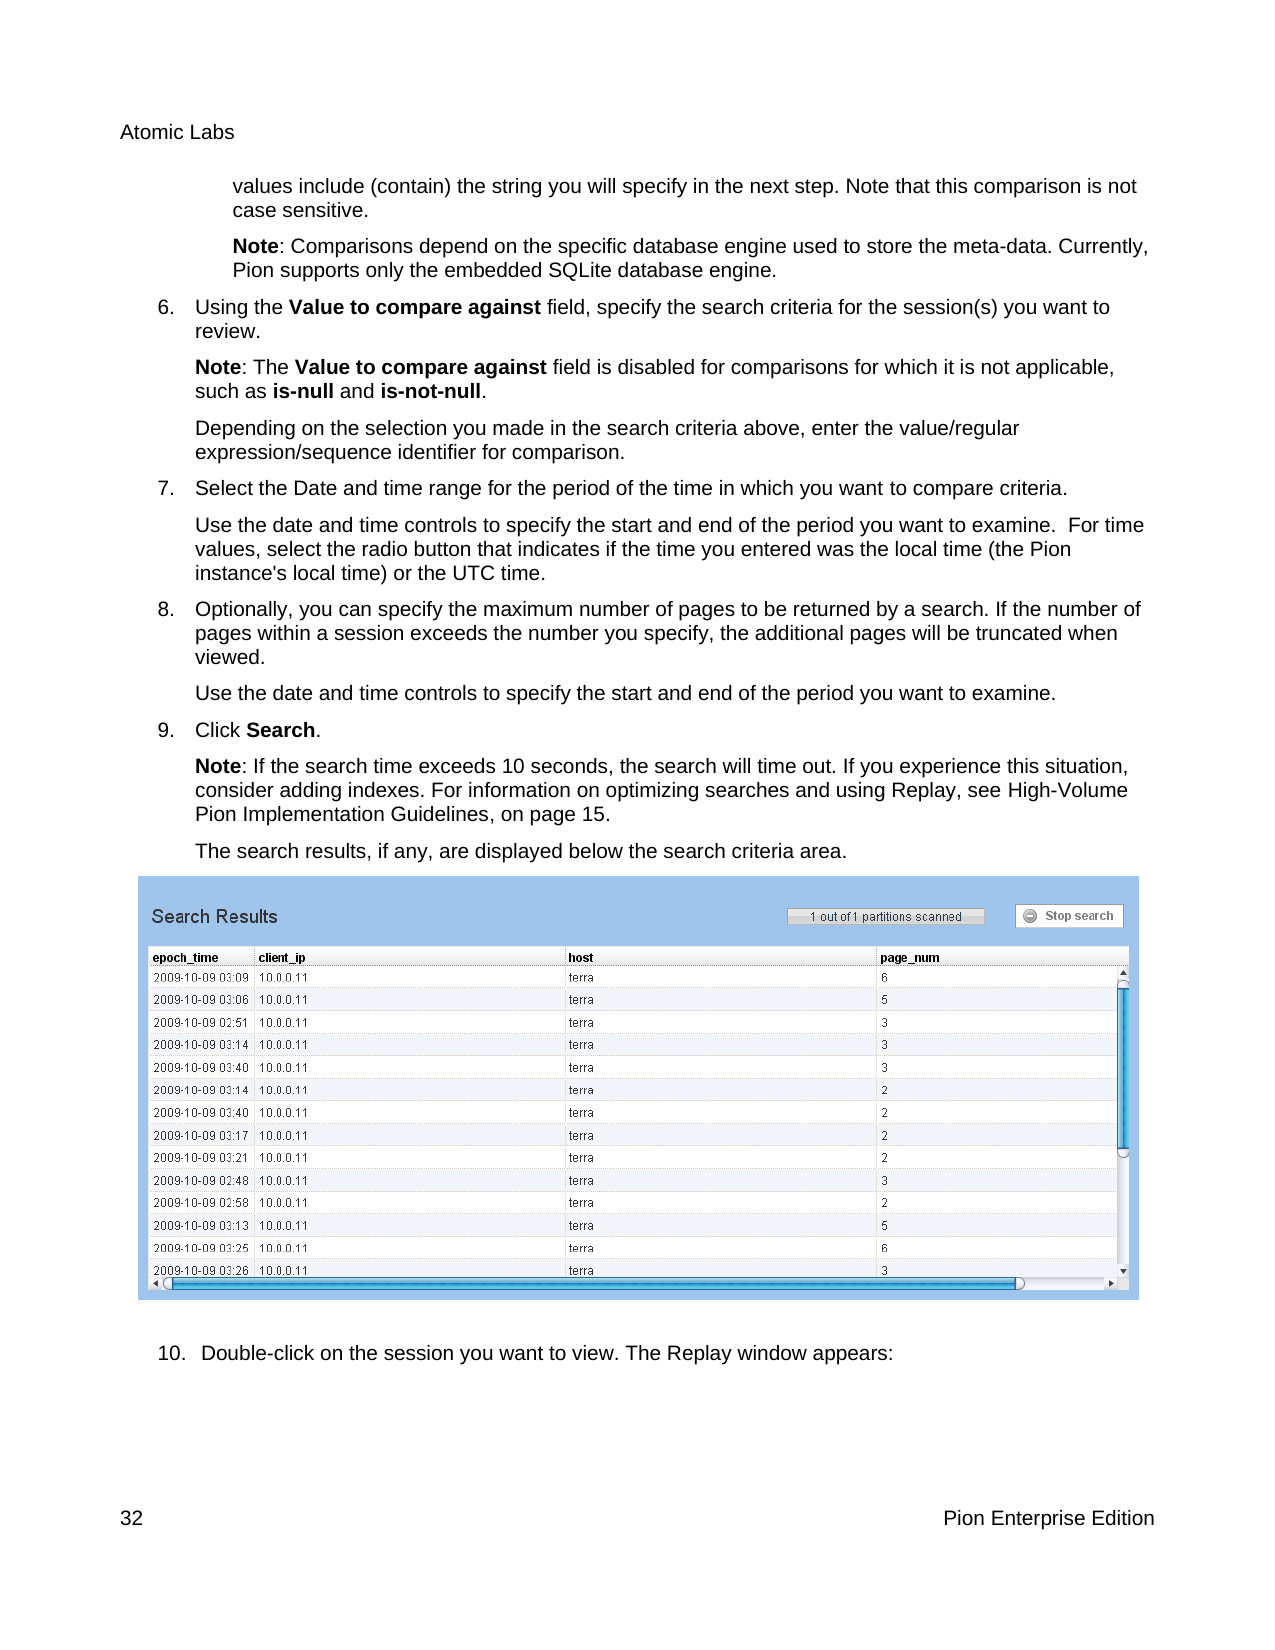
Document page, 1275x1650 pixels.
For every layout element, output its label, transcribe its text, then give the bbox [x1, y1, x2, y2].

list Click Search. [157, 718, 1155, 742]
list Use the date and time controls to specify the start and end of the period you want to examine. For time values, select the radio button that indicates if the time you entered was the local time (the Pion instance's local time) or the UTC time. [195, 512, 1155, 584]
text Note: Comparisons depend on the specific database engine used to store the meta-data. Currently, Pion supports only the embedded SQLite database engine. [232, 234, 1155, 282]
picture [135, 875, 1140, 1305]
list Note: The Value to compare against field is disabled for comparisons for which it is not applicable, such as is-null and is-not-null. [195, 355, 1155, 403]
list Use the date and time controls to specify the start and end of the period you want to examine. [195, 681, 1155, 705]
list Optionally, you can specify the maximum number of pages to be returned by a search. If the number of pages within a session exceeds the number you specify, the additional pages will be truncated when viewed. [157, 597, 1155, 669]
list Using the Value to compare against field, specify the search criteria for the session(s) you want to review. [157, 295, 1155, 343]
list values include (contain) the string you will specify in the next step. Note that this comparison is not case sensitive. [195, 174, 1155, 222]
list Double-click on the session you want to view. The Replay window appears: [157, 1341, 1155, 1365]
list Depending on the selection you made in the search criteria above, enter the value/regular expression/sequence identifier for comparison. [195, 416, 1155, 463]
list Note: If the search time exceeds 10 seconds, the search will time out. If you experience this situation, consider adding indexes. For information on optimizing searches and using Replay, see High-Volume Pion Implementation Guidelines, on page 15. [195, 754, 1155, 826]
list Select the Date and time range for the period of the time in which you want to compare criteria. [157, 476, 1155, 500]
list The search results, if any, are displayed below the search criteria area. [195, 838, 1155, 862]
